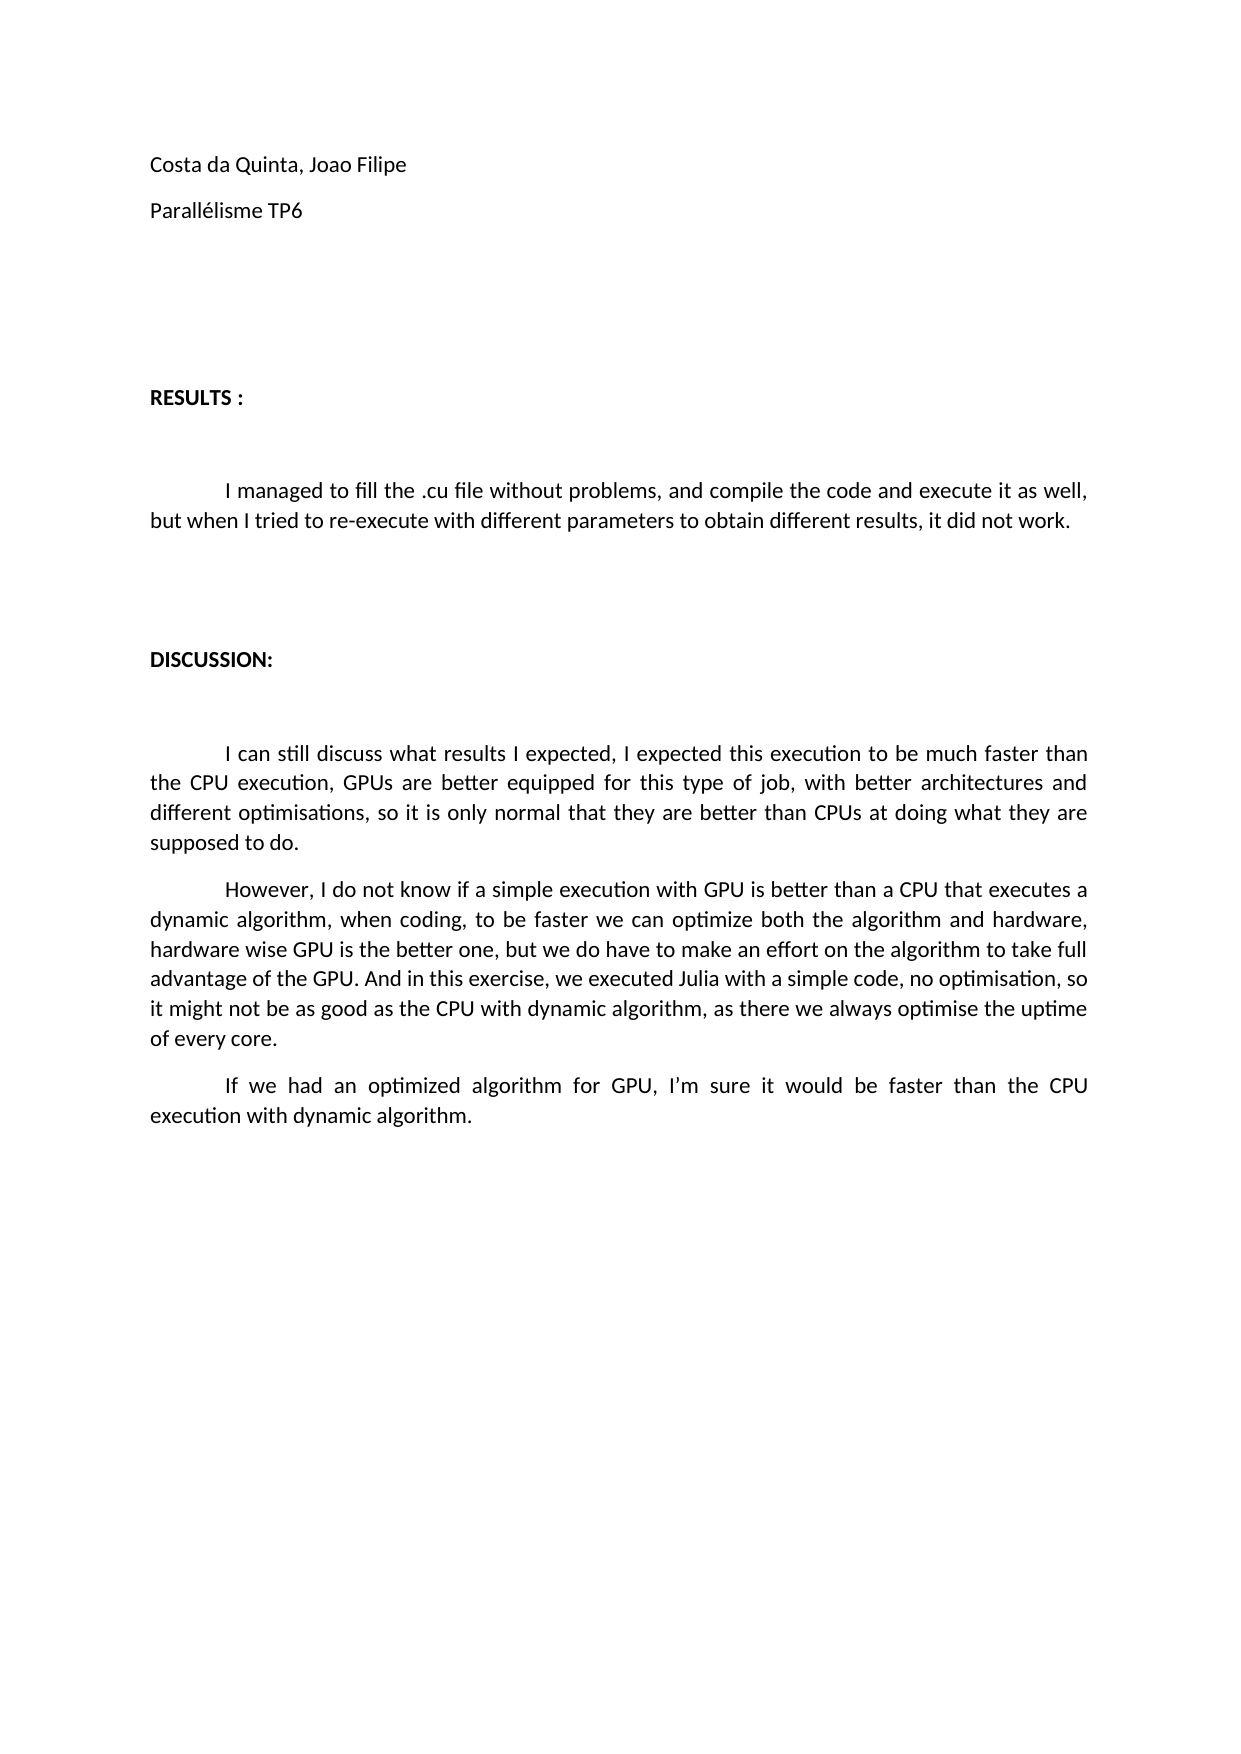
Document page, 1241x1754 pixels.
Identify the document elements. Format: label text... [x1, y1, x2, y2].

text I managed to fill the .cu file without problems, and compile the code and execute it as well, but when I tried to re-execute with different parameters to obtain different results, it did not work. [150, 476, 1090, 534]
text I can still discuss what results I expected, I expected this execution to be much faster than the CPU execution, GPUs are better equipped for this type of job, with better architectures and different optimisations, so it is only normal that they are better than CPUs at doing what they are supposed to do. [150, 739, 1090, 856]
text Parallélisme TP6 [150, 197, 1090, 224]
text RESULTS : [150, 383, 1090, 411]
text Costa da Quinta, Joao Filipe [150, 150, 1090, 178]
text However, I do not know if a simple execution with GPU is better than a CPU that executes a dynamic algorithm, when coding, to be faster we can optimize both the algorithm and hardware, hardware wise GPU is the better one, but we do have to make an effort on the algorithm to take full advantage of the GPU. And in this exercise, we executed Julia with a simple code, no optimisation, so it might not be as good as the CPU with dynamic algorithm, as there we always optimise the uptime of every core. [150, 875, 1090, 1052]
text DISCUSSION: [150, 646, 1090, 673]
text If we had an optimized algorithm for GPU, I’m sure it would be faster than the CPU execution with dynamic algorithm. [150, 1071, 1090, 1129]
